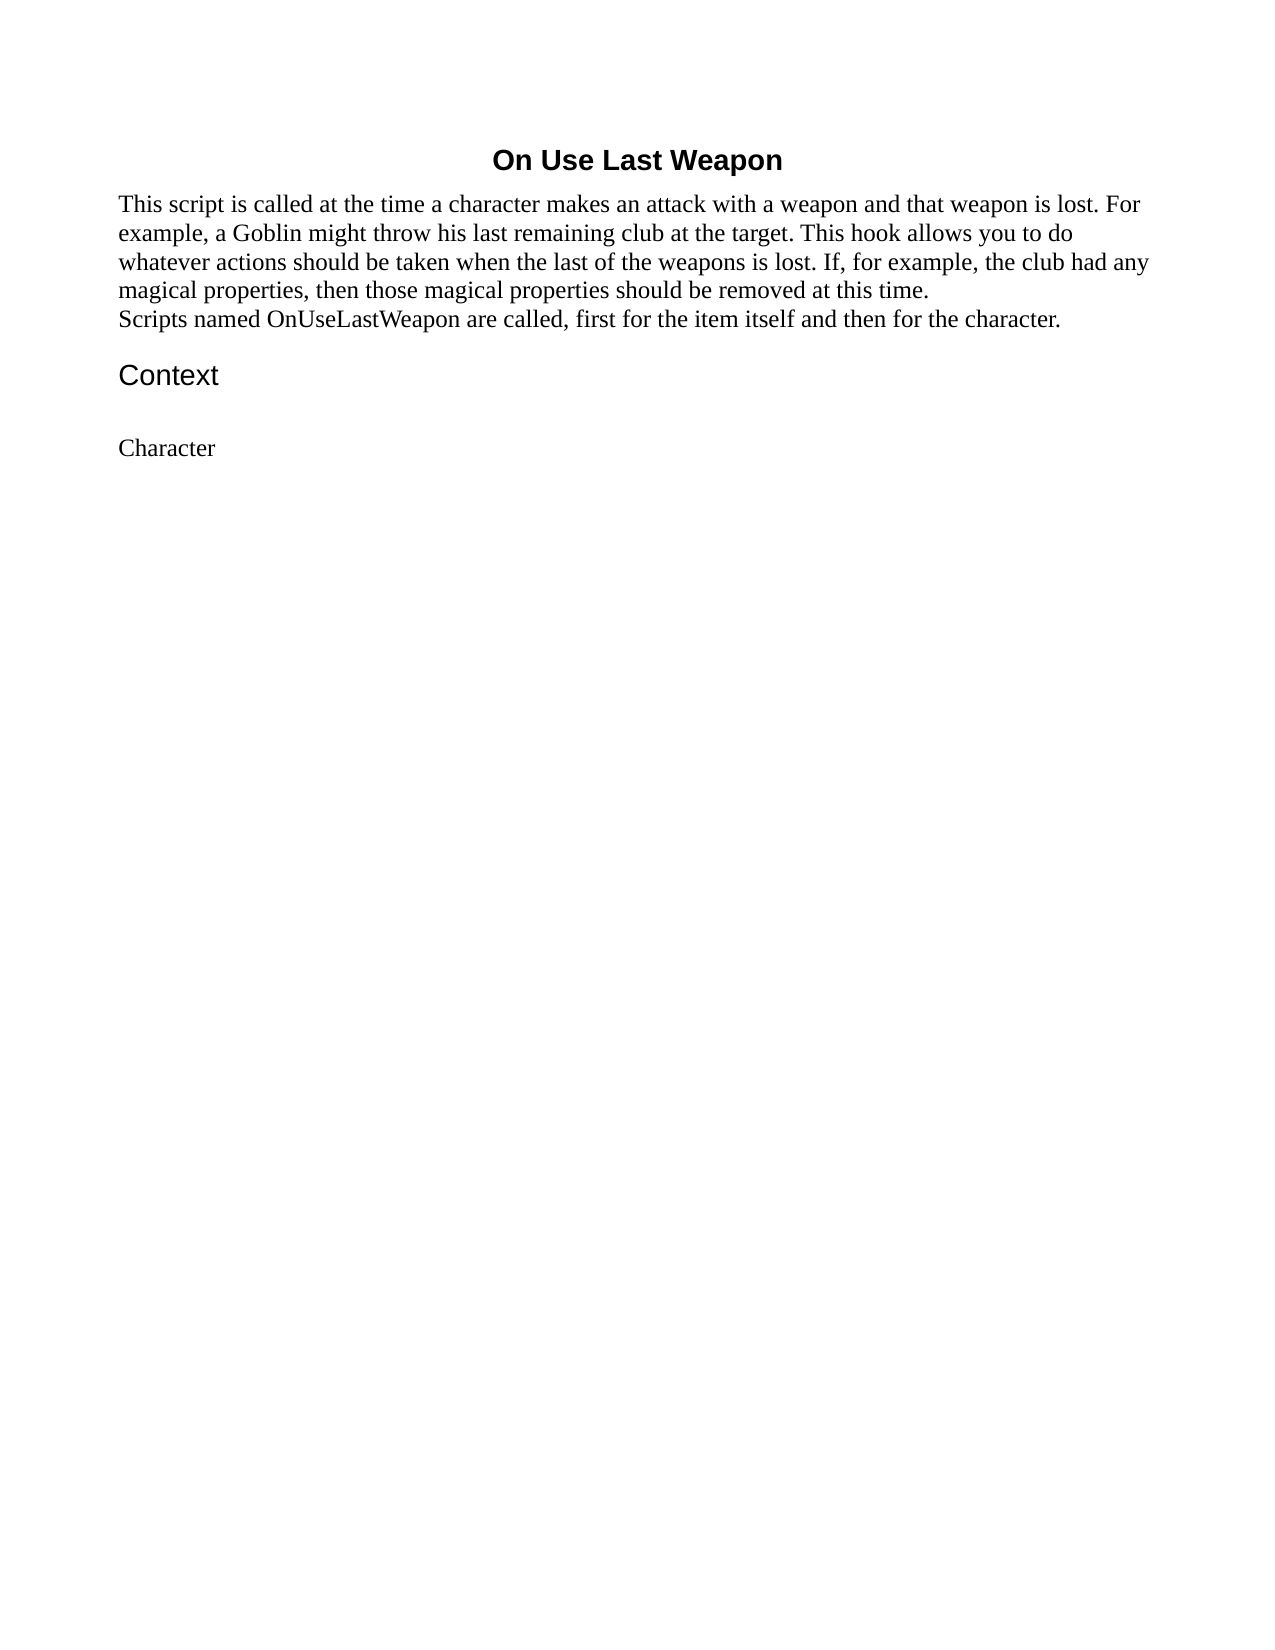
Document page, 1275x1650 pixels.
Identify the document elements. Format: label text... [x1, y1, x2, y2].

text Scripts named OnUseLastWeapon are called, first for the item itself and then for the character. [118, 304, 1157, 333]
subtitle Context [118, 358, 1157, 391]
text Character [118, 433, 1157, 461]
text This script is called at the time a character makes an attack with a weapon and that weapon is lost. For example, a Goblin might throw his last remaining club at the target. This hook allows you to do whatever actions should be taken when the last of the weapons is lost. If, for example, the club had any magical properties, then those magical properties should be removed at this time. [118, 189, 1157, 304]
subtitle On Use Last Weapon [118, 143, 1157, 177]
